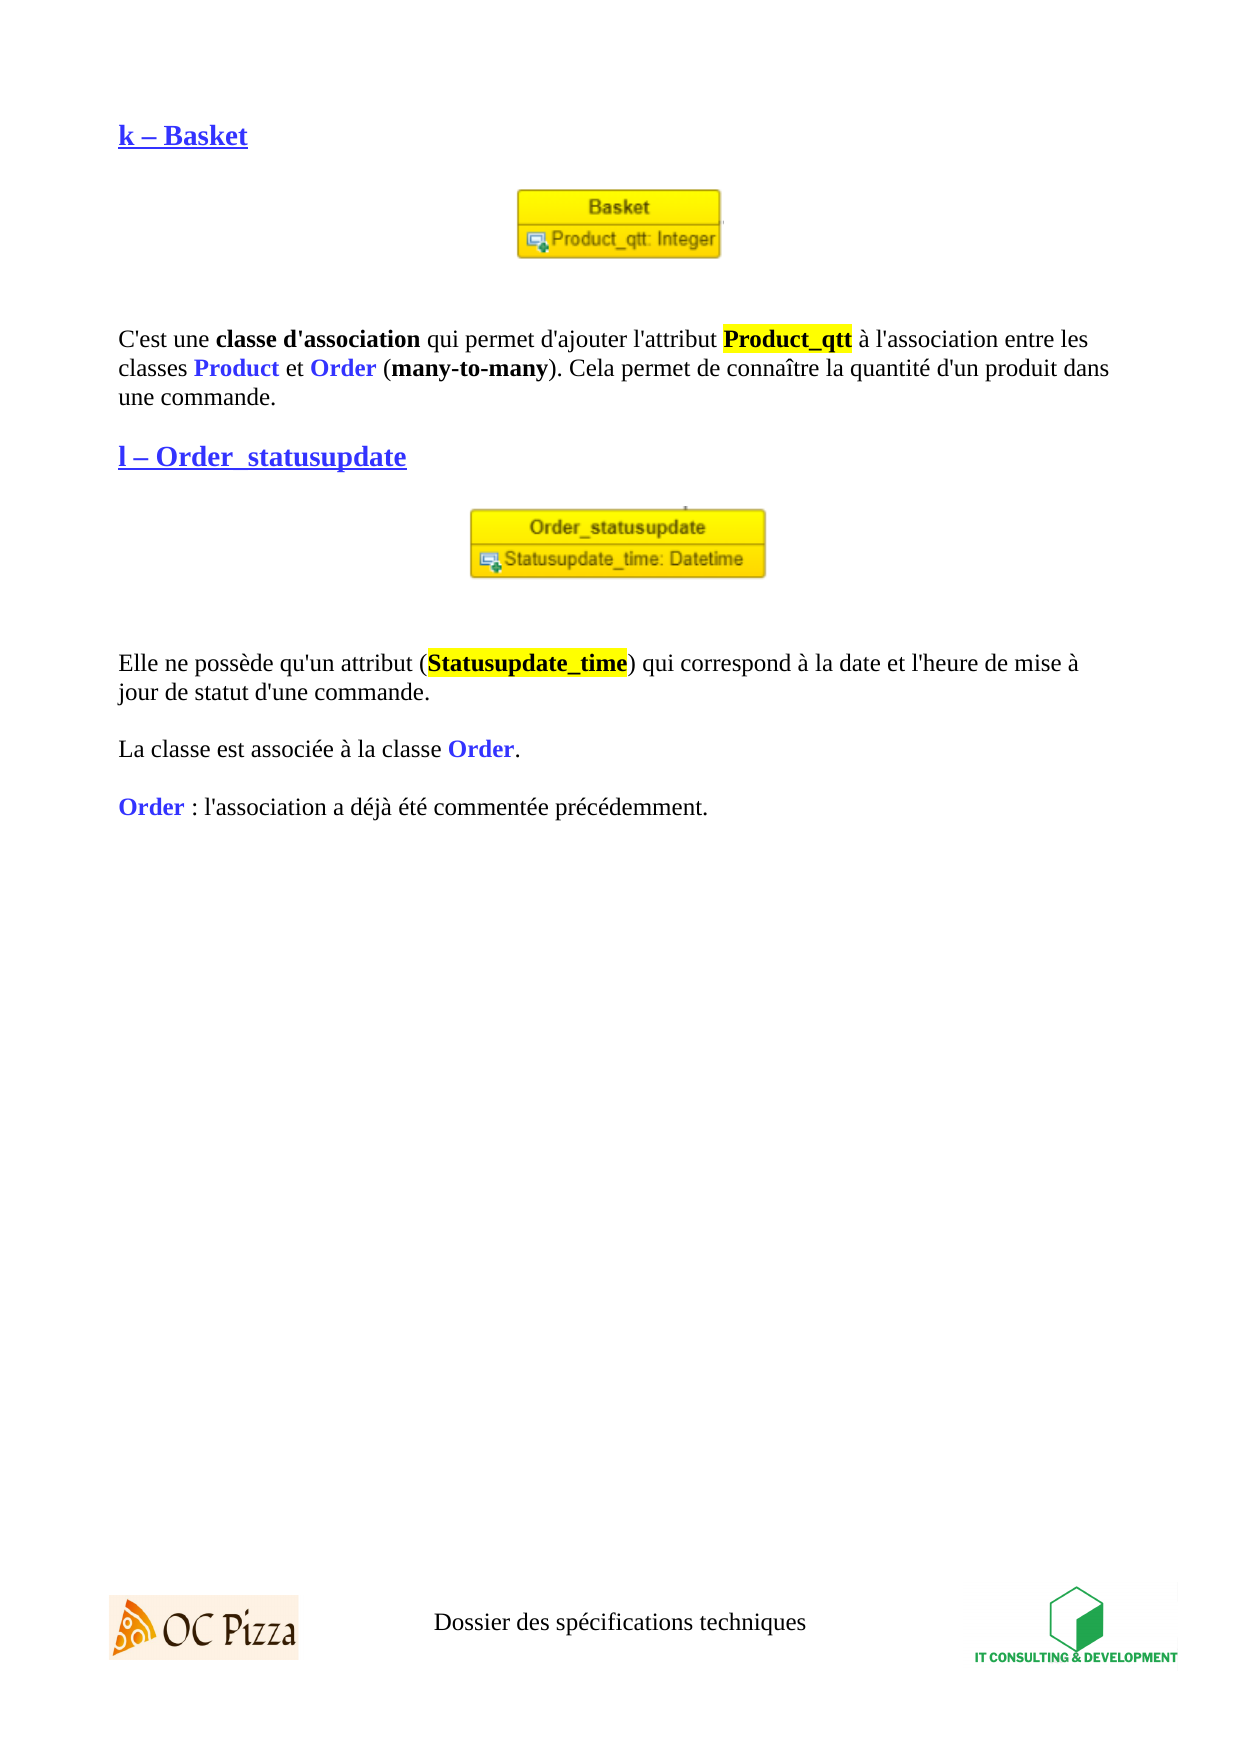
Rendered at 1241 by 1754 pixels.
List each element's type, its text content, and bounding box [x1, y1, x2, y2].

text La classe est associée à la classe Order. [118, 734, 1122, 763]
picture [962, 1582, 1178, 1671]
picture [516, 185, 724, 262]
picture [108, 1595, 306, 1660]
text k – Basket [118, 118, 1122, 152]
text l – Order_statusupdate [118, 439, 1122, 473]
picture [469, 506, 771, 586]
text C'est une classe d'association qui permet d'ajouter l'attribut Product_qtt à l'association entre les classes Product et Order (many-to-many). Cela permet de connaître la quantité d'un produit dans une commande. [118, 324, 1122, 410]
text Elle ne possède qu'un attribut (Statusupdate_time) qui correspond à la date et l'heure de mise à jour de statut d'une commande. [118, 648, 1122, 706]
text Order : l'association a déjà été commentée précédemment. [118, 792, 1122, 821]
